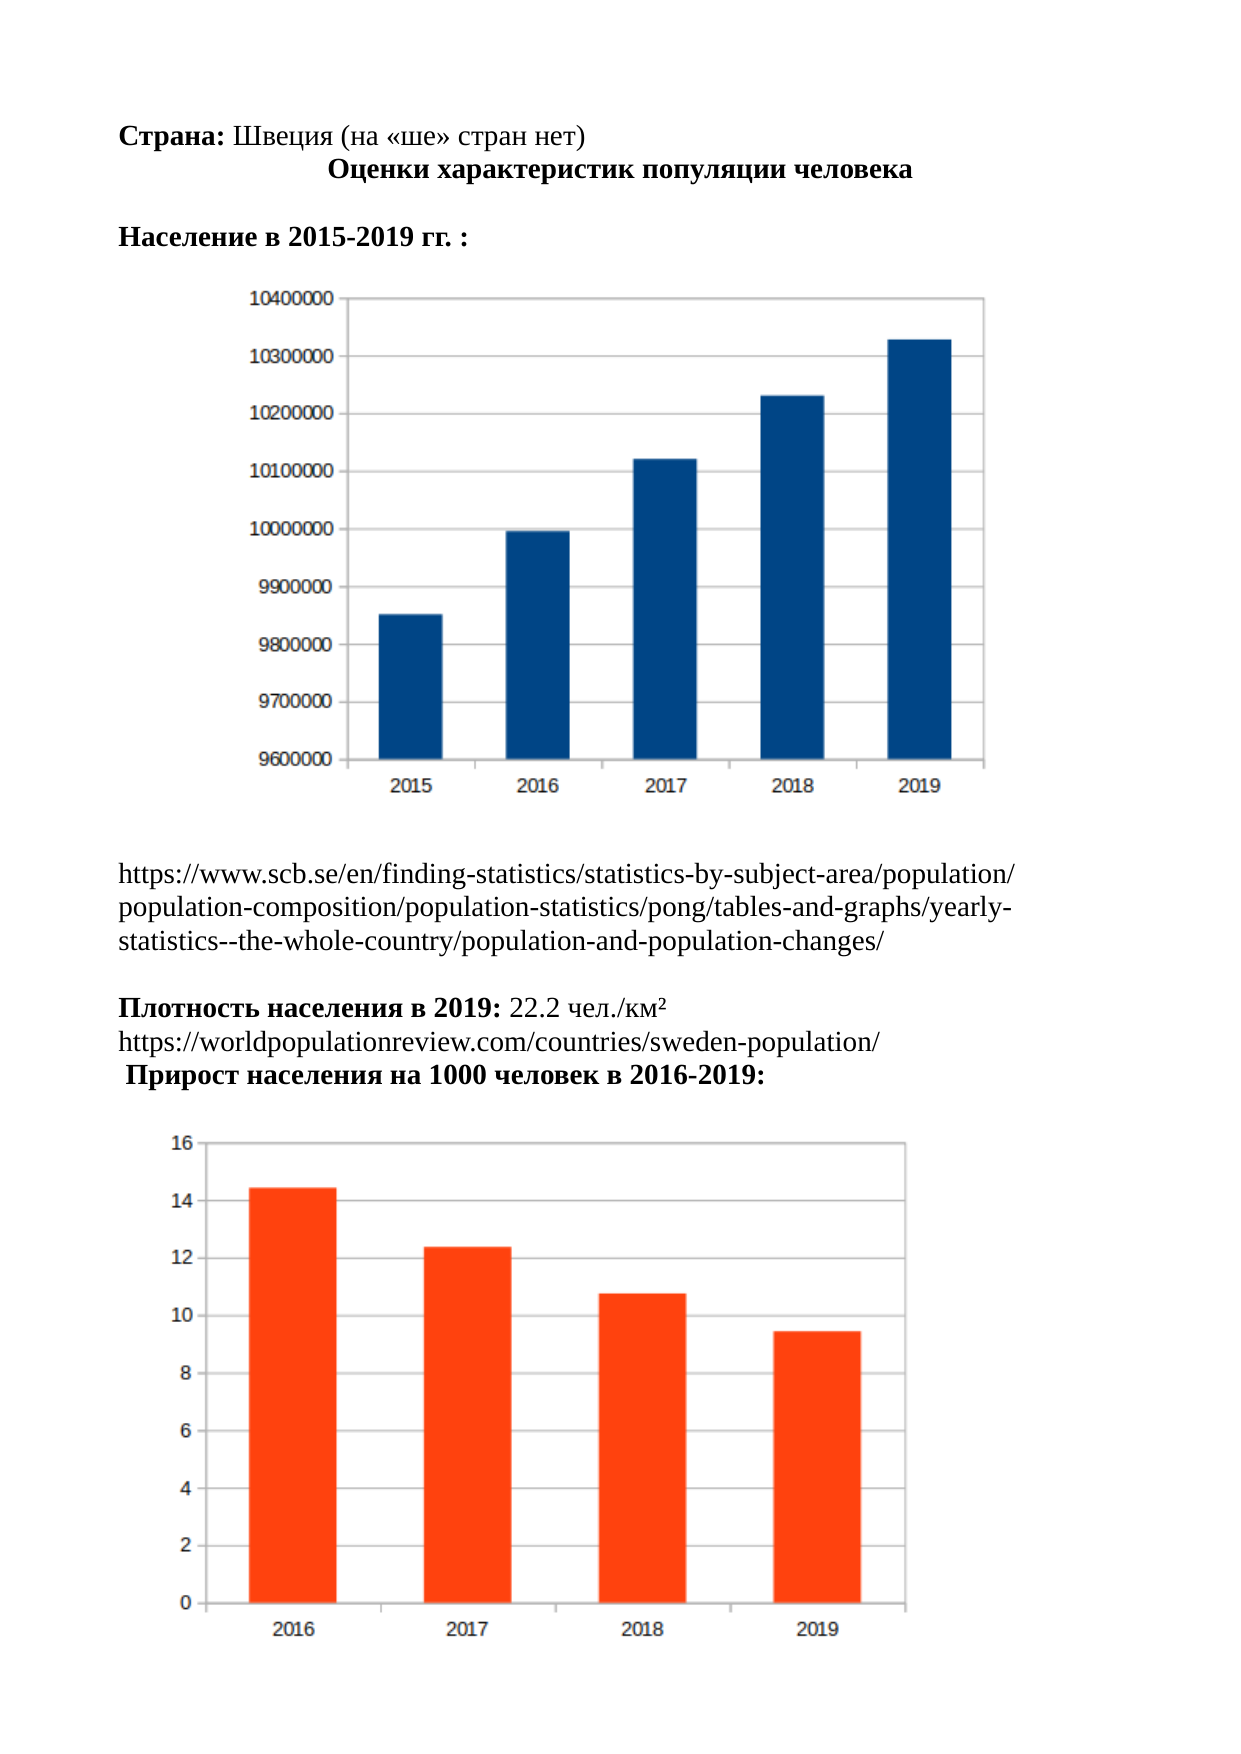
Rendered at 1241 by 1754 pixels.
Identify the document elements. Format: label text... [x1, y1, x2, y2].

text Страна: Швеция (на «ше» стран нет) [118, 118, 1122, 152]
picture [243, 285, 997, 799]
text Плотность населения в 2019: 22.2 чел./км² https://worldpopulationreview.com/countries/sweden-population/ [118, 990, 1122, 1057]
text Население в 2015-2019 гг. : [118, 219, 1122, 252]
picture [160, 1125, 917, 1644]
text Прирост населения на 1000 человек в 2016-2019: [118, 1057, 1122, 1091]
text https://www.scb.se/en/finding-statistics/statistics-by-subject-area/population/population-composition/population-statistics/pong/tables-and-graphs/yearly-statistics--the-whole-country/population-and-population-changes/ [118, 856, 1122, 957]
text Оценки характеристик популяции человека [118, 152, 1122, 185]
